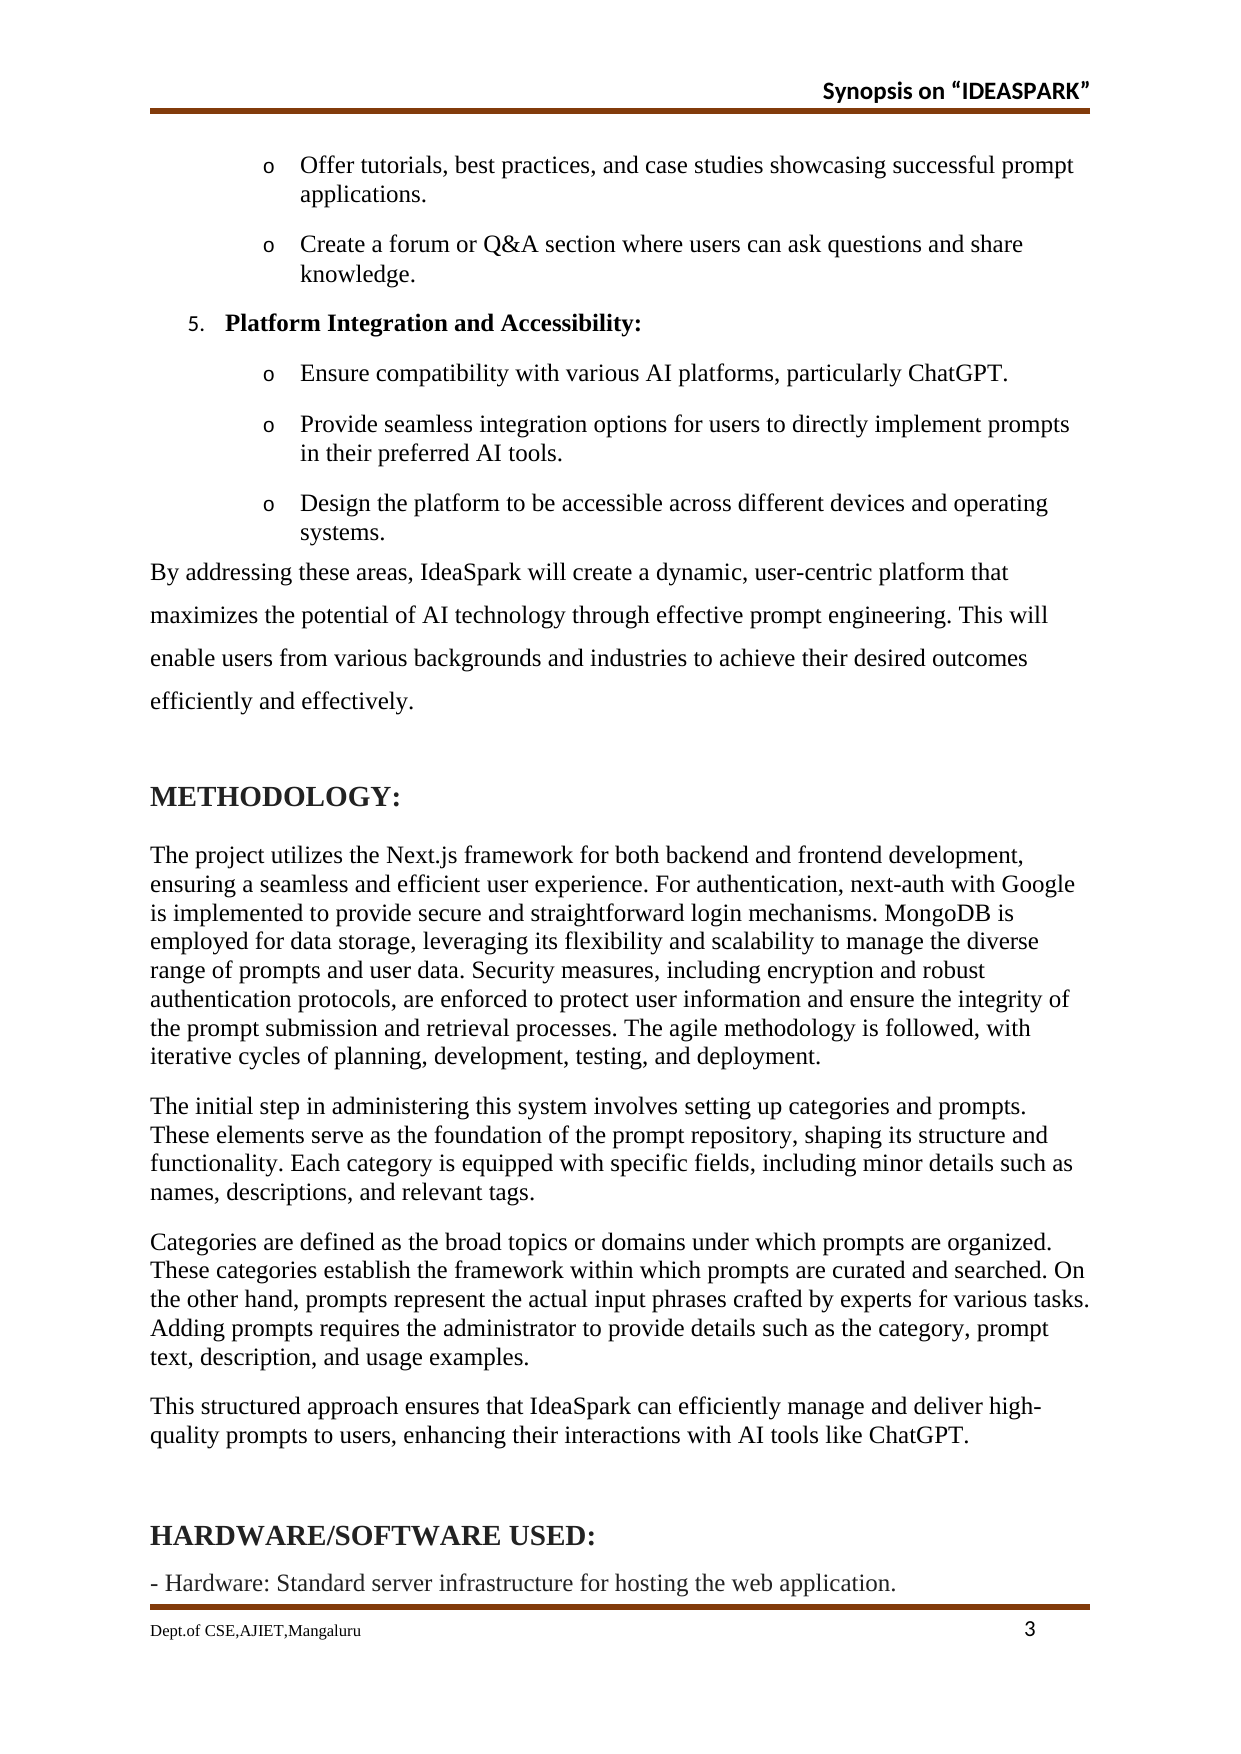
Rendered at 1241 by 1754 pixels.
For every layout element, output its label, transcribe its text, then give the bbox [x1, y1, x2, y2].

text METHODOLOGY: [150, 779, 1090, 813]
text - Hardware: Standard server infrastructure for hosting the web application. [150, 1568, 1090, 1597]
list Ensure compatibility with various AI platforms, particularly ChatGPT. [262, 358, 1090, 388]
text This structured approach ensures that IdeaSpark can efficiently manage and deliver high-quality prompts to users, enhancing their interactions with AI tools like ChatGPT. [150, 1391, 1090, 1449]
list Create a forum or Q&A section where users can ask questions and share knowledge. [262, 229, 1090, 287]
text The project utilizes the Next.js framework for both backend and frontend development, ensuring a seamless and efficient user experience. For authentication, next-auth with Google is implemented to provide secure and straightforward login mechanisms. MongoDB is employed for data storage, leveraging its flexibility and scalability to manage the diverse range of prompts and user data. Security measures, including encryption and robust authentication protocols, are enforced to protect user information and ensure the integrity of the prompt submission and retrieval processes. The agile methodology is followed, with iterative cycles of planning, development, testing, and deployment. [150, 840, 1090, 1070]
text Categories are defined as the broad topics or domains under which prompts are organized. These categories establish the framework within which prompts are curated and searched. On the other hand, prompts represent the actual input phrases crafted by experts for various tasks. Adding prompts requires the administrator to provide details such as the category, prompt text, description, and usage examples. [150, 1227, 1090, 1371]
list Provide seamless integration options for users to directly implement prompts in their preferred AI tools. [262, 409, 1090, 467]
list Platform Integration and Accessibility: [187, 308, 1090, 337]
text By addressing these areas, IdeaSpark will create a dynamic, user-centric platform that maximizes the potential of AI technology through effective prompt engineering. This will enable users from various backgrounds and industries to achieve their desired outcomes efficiently and effectively. [150, 557, 1090, 715]
list Offer tutorials, best practices, and case studies showcasing successful prompt applications. [262, 150, 1090, 208]
text The initial step in administering this system involves setting up categories and prompts. These elements serve as the foundation of the prompt repository, shaping its structure and functionality. Each category is equipped with specific fields, including minor details such as names, descriptions, and relevant tags. [150, 1091, 1090, 1206]
list Design the platform to be accessible across different devices and operating systems. [262, 488, 1090, 546]
text HARDWARE/SOFTWARE USED: [150, 1518, 1090, 1551]
